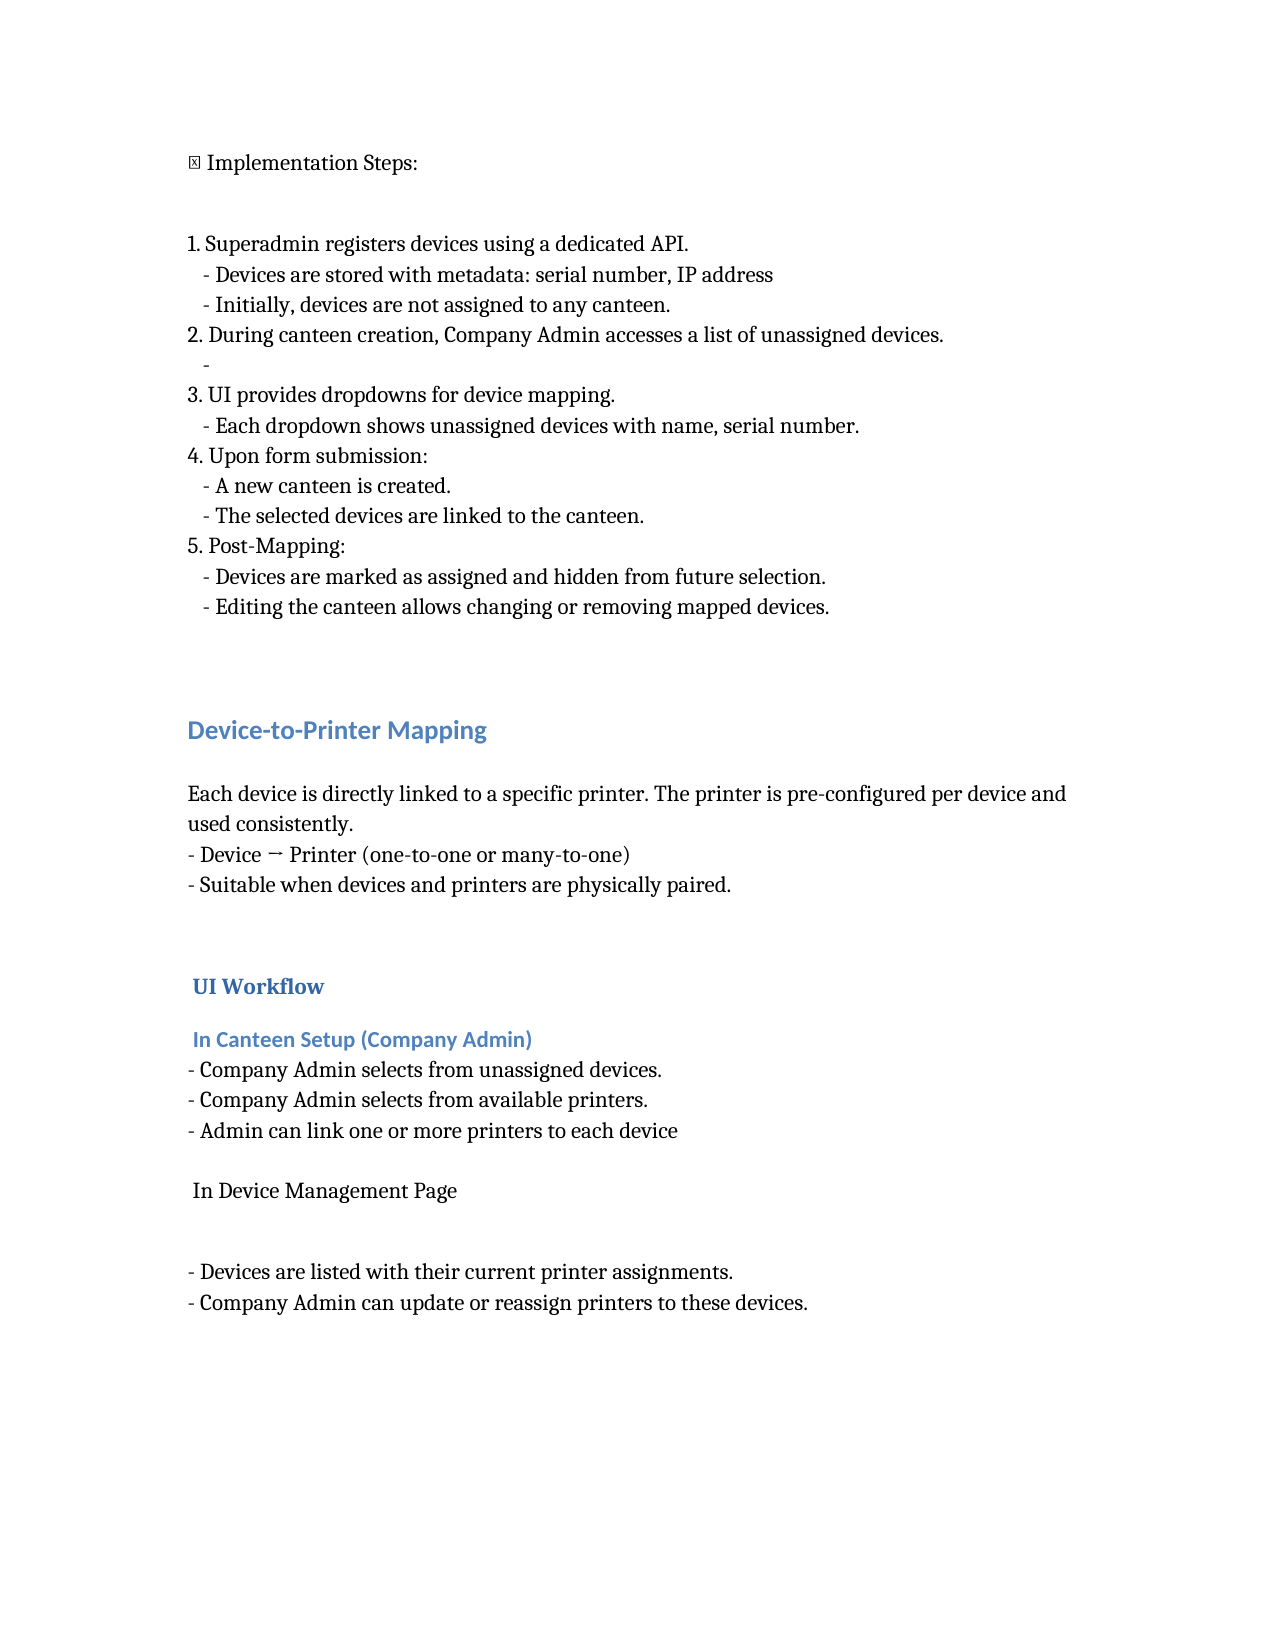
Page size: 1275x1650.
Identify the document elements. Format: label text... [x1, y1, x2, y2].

text 🧩 Implementation Steps: [187, 150, 1087, 176]
text UI Workflow [187, 974, 1087, 1000]
text - Devices are listed with their current printer assignments. - Company Admin can update or reassign printers to these devices. [187, 1229, 1087, 1376]
subtitle In Canteen Setup (Company Admin) [187, 1025, 1087, 1053]
subtitle Device-to-Printer Mapping [187, 675, 1087, 746]
text 1. Superadmin registers devices using a dedicated API. - Devices are stored with metadata: serial number, IP address - Initially, devices are not assigned to any canteen. 2. During canteen creation, Company Admin accesses a list of unassigned devices. - 3. UI provides dropdowns for device mapping. - Each dropdown shows unassigned devices with name, serial number. 4. Upon form submission: - A new canteen is created. - The selected devices are linked to the canteen. 5. Post-Mapping: - Devices are marked as assigned and hidden from future selection. - Editing the canteen allows changing or removing mapped devices. [187, 201, 1087, 650]
text - Company Admin selects from unassigned devices. - Company Admin selects from available printers. - Admin can link one or more printers to each device In Device Management Page [187, 1057, 1087, 1204]
text Each device is directly linked to a specific printer. The printer is pre-configured per device and used consistently. - Device → Printer (one-to-one or many-to-one) - Suitable when devices and printers are physically paired. [187, 751, 1087, 898]
